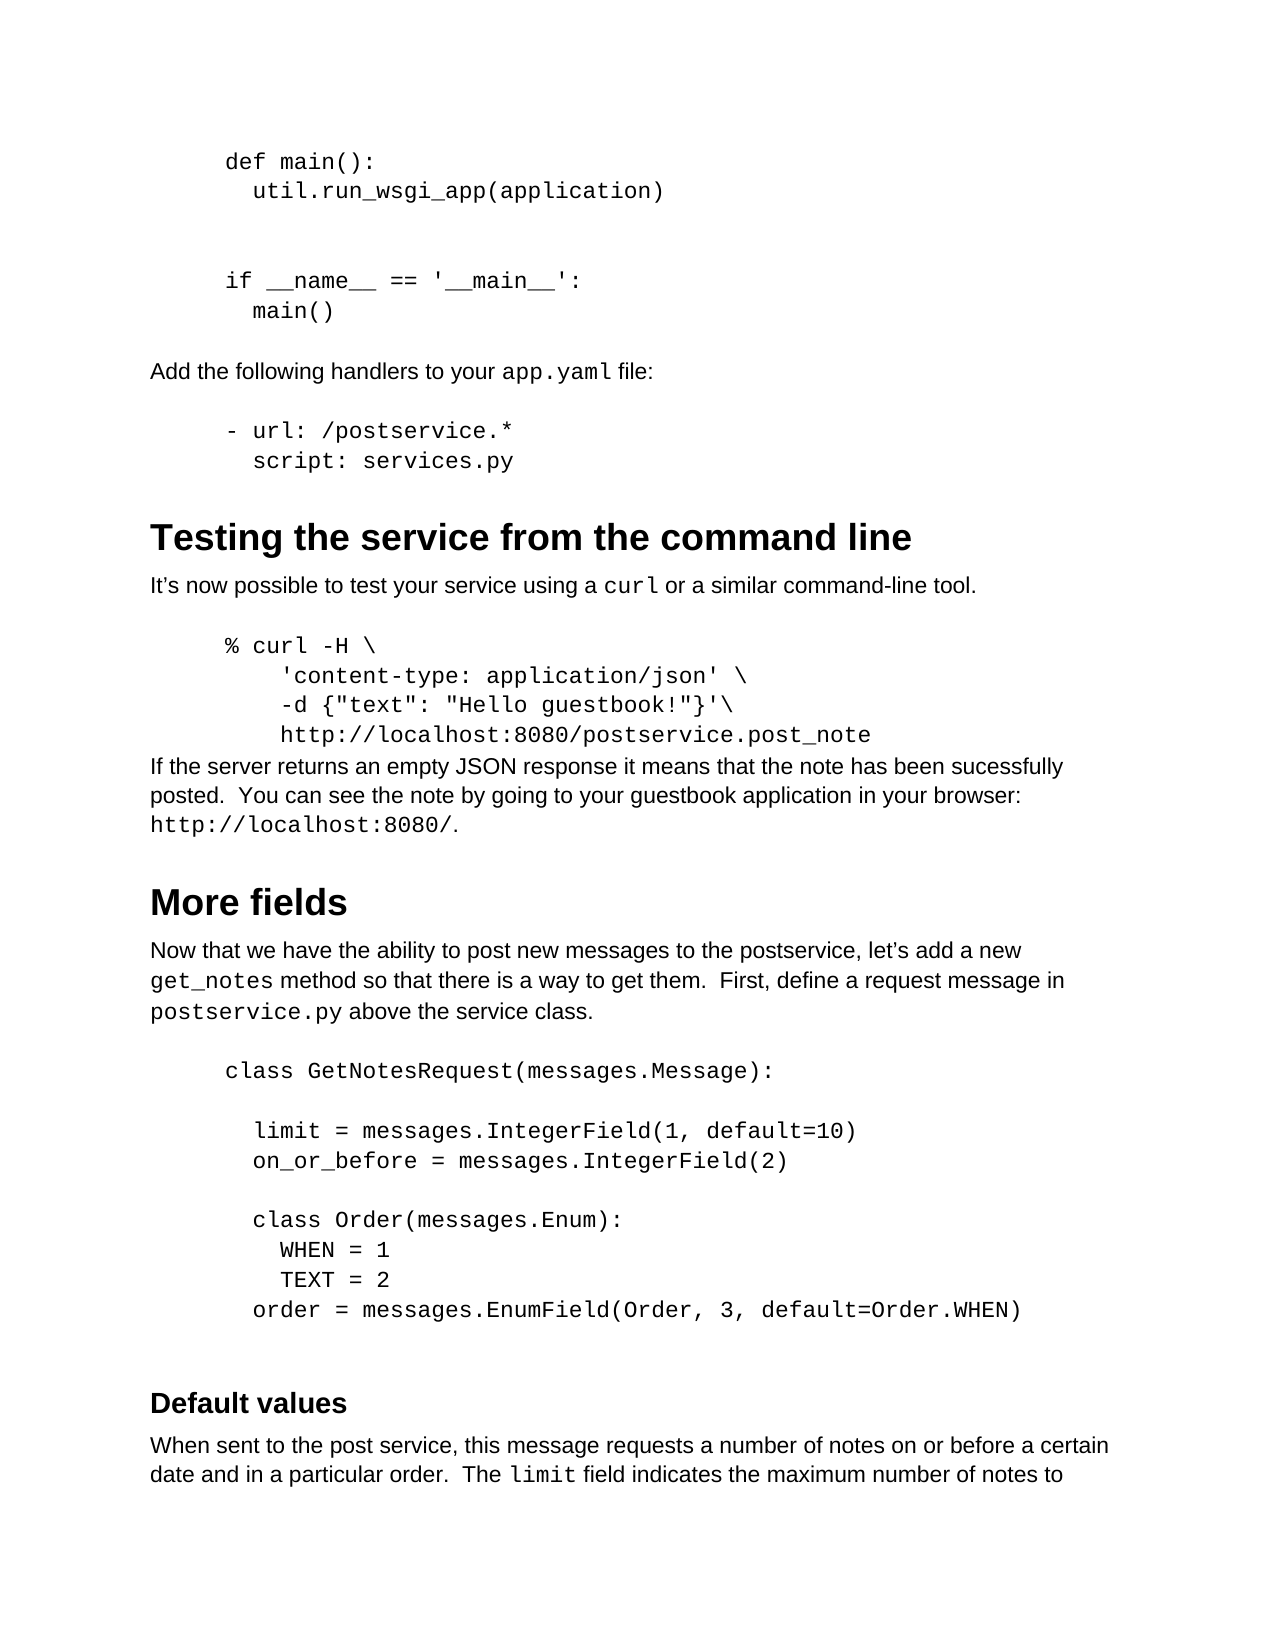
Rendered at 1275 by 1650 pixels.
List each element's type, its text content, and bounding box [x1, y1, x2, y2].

text 'content-type: application/json' \ [225, 664, 1125, 690]
text class Order(messages.Enum): [225, 1209, 1125, 1235]
text script: services.py [225, 449, 1125, 475]
text if __name__ == '__main__': [225, 269, 1125, 295]
text limit = messages.IntegerField(1, default=10) [225, 1119, 1125, 1145]
text def main(): [225, 150, 1125, 176]
text It’s now possible to test your service using a curl or a similar command-line tool. [150, 573, 1125, 601]
text - url: /postservice.* [225, 419, 1125, 446]
text TEXT = 2 [225, 1268, 1125, 1294]
text WHEN = 1 [225, 1238, 1125, 1264]
text main() [225, 299, 1125, 325]
text If the server returns an empty JSON response it means that the note has been sucessfully posted. You can see the note by going to your guestbook application in your browser: http://localhost:8080/. [150, 753, 1125, 840]
text http://localhost:8080/postservice.post_note [225, 723, 1125, 749]
text util.run_wsgi_app(application) [225, 180, 1125, 206]
subtitle Default values [150, 1387, 1125, 1419]
text on_or_before = messages.IntegerField(2) [225, 1149, 1125, 1175]
text -d {"text": "Hello guestbook!"}'\ [225, 694, 1125, 720]
text Now that we have the ability to post new messages to the postservice, let’s add a new get_notes method so that there is a way to get them. First, define a request message in postservice.py above the service class. [150, 938, 1125, 1026]
text class GetNotesRequest(messages.Message): [225, 1060, 1125, 1086]
text Add the following handlers to your app.yaml file: [150, 358, 1125, 386]
text When sent to the post service, this message requests a number of notes on or before a certain date and in a particular order. The limit field indicates the maximum number of notes to [150, 1433, 1125, 1490]
text order = messages.EnumField(Order, 3, default=Order.WHEN) [225, 1298, 1125, 1324]
text % curl -H \ [225, 634, 1125, 660]
subtitle More fields [150, 881, 1125, 923]
subtitle Testing the service from the command line [150, 517, 1125, 558]
